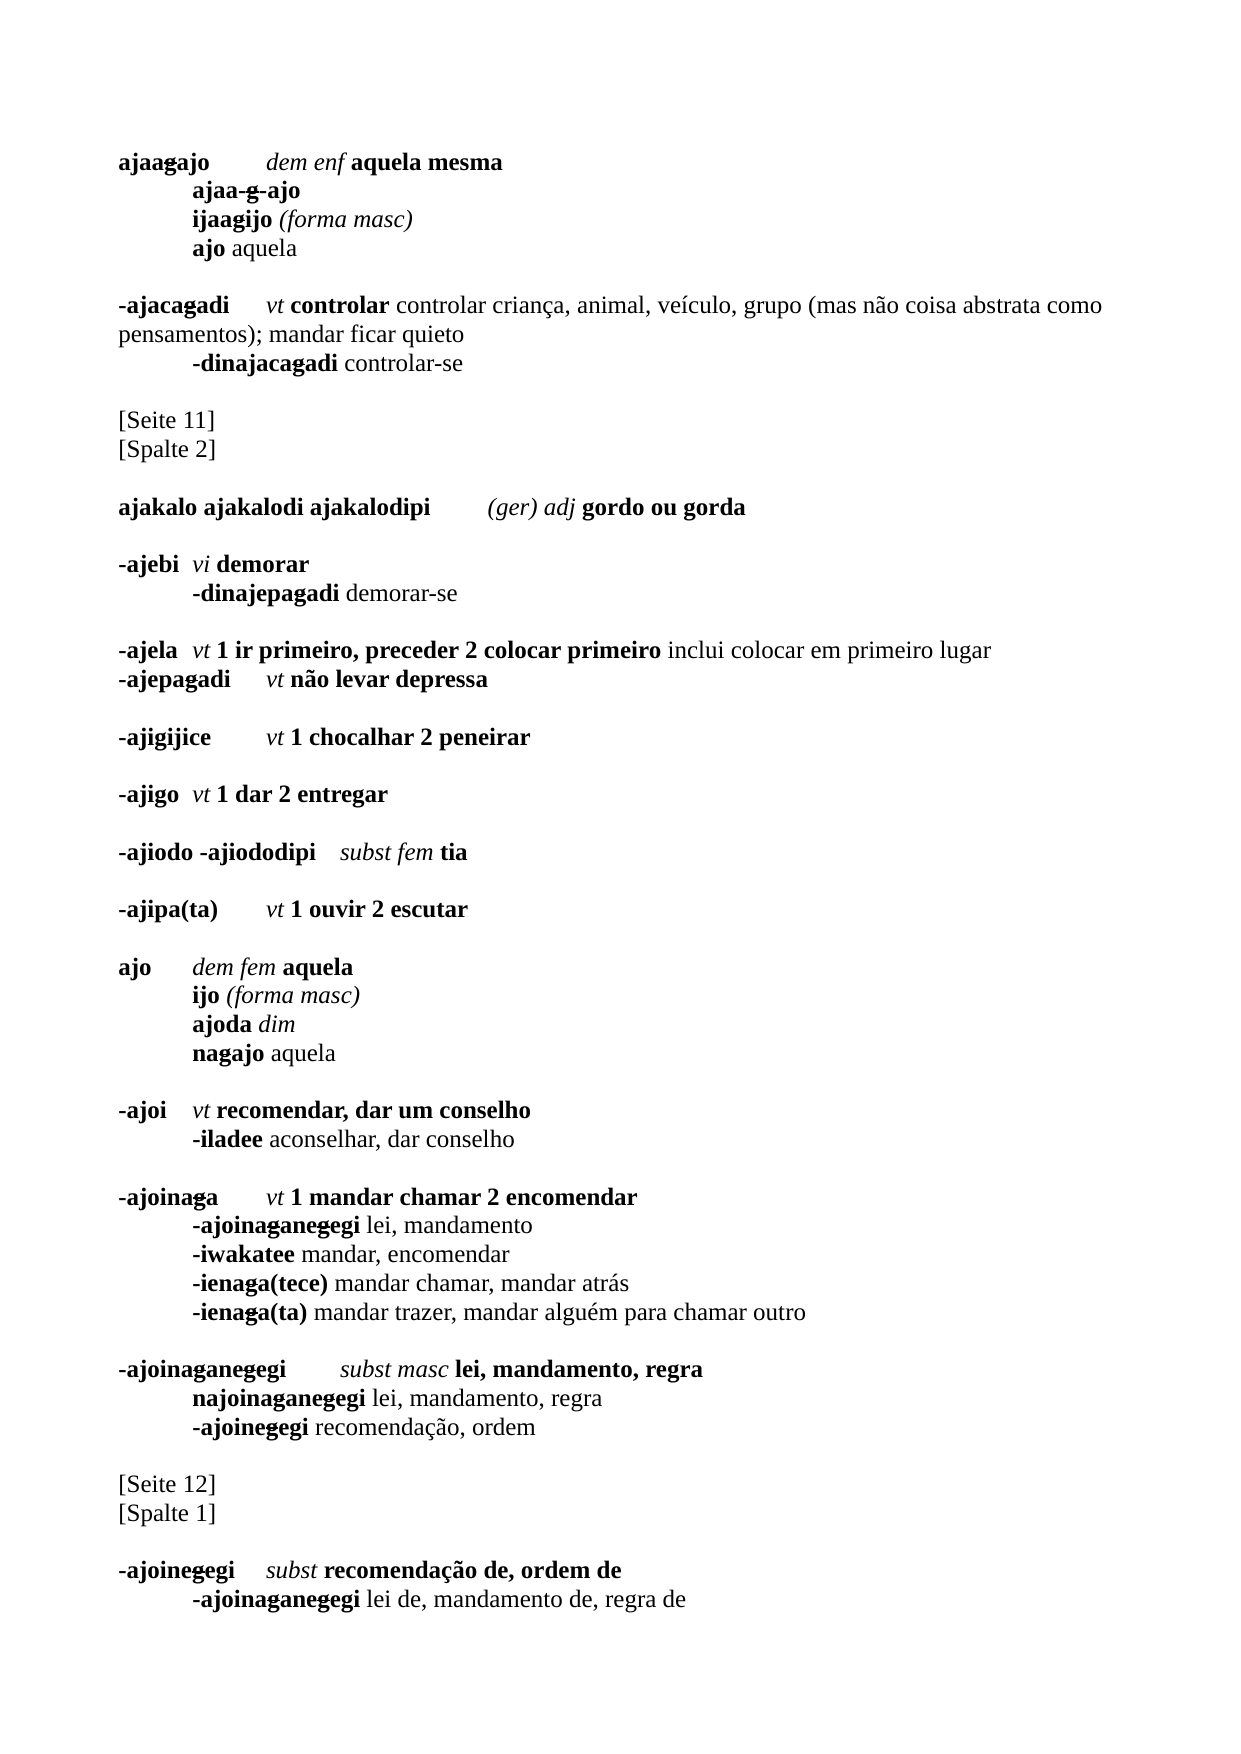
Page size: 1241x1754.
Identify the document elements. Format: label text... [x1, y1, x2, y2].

text [Seite 11] [118, 406, 1122, 434]
text -iwakatee mandar, encomendar [118, 1239, 1122, 1268]
text [Seite 12] [118, 1469, 1122, 1498]
text -ajoinaganegegi lei, mandamento [118, 1211, 1122, 1239]
text ajo aquela [118, 233, 1122, 262]
text ajaa-g-ajo [118, 176, 1122, 204]
text -ajoinaganegegi subst masc lei, mandamento, regra [118, 1354, 1122, 1383]
text -ajoinegegi subst recomendação de, ordem de [118, 1556, 1122, 1584]
text -ajoinegegi recomendação, ordem [118, 1412, 1122, 1441]
text ajo dem fem aquela [118, 952, 1122, 981]
text ijo (forma masc) [118, 981, 1122, 1009]
text -dinajepagadi demorar-se [118, 578, 1122, 607]
text -ajiodo -ajiododipi subst fem tia [118, 837, 1122, 866]
text -ajacagadi vt controlar controlar criança, animal, veículo, grupo (mas não coisa abstrata como pensamentos); mandar ficar quieto [118, 291, 1122, 348]
text [Spalte 1] [118, 1498, 1122, 1527]
text ajoda dim [118, 1009, 1122, 1038]
text nagajo aquela [118, 1038, 1122, 1067]
text najoinaganegegi lei, mandamento, regra [118, 1383, 1122, 1412]
text ijaagijo (forma masc) [118, 204, 1122, 233]
text -ajela vt 1 ir primeiro, preceder 2 colocar primeiro inclui colocar em primeiro lugar [118, 636, 1122, 664]
text ajakalo ajakalodi ajakalodipi (ger) adj gordo ou gorda [118, 492, 1122, 521]
text -ajoinaga vt 1 mandar chamar 2 encomendar [118, 1182, 1122, 1211]
text -iladee aconselhar, dar conselho [118, 1124, 1122, 1153]
text -ajipa(ta) vt 1 ouvir 2 escutar [118, 894, 1122, 923]
text -ienaga(tece) mandar chamar, mandar atrás [118, 1268, 1122, 1297]
text -ajebi vi demorar [118, 549, 1122, 578]
text -ajoinaganegegi lei de, mandamento de, regra de [118, 1584, 1122, 1613]
text ajaagajo dem enf aquela mesma [118, 147, 1122, 176]
text -ienaga(ta) mandar trazer, mandar alguém para chamar outro [118, 1297, 1122, 1326]
text -ajepagadi vt não levar depressa [118, 664, 1122, 693]
text -dinajacagadi controlar-se [118, 348, 1122, 377]
text -ajigijice vt 1 chocalhar 2 peneirar [118, 722, 1122, 751]
text -ajigo vt 1 dar 2 entregar [118, 779, 1122, 808]
text -ajoi vt recomendar, dar um conselho [118, 1096, 1122, 1124]
text [Spalte 2] [118, 434, 1122, 463]
